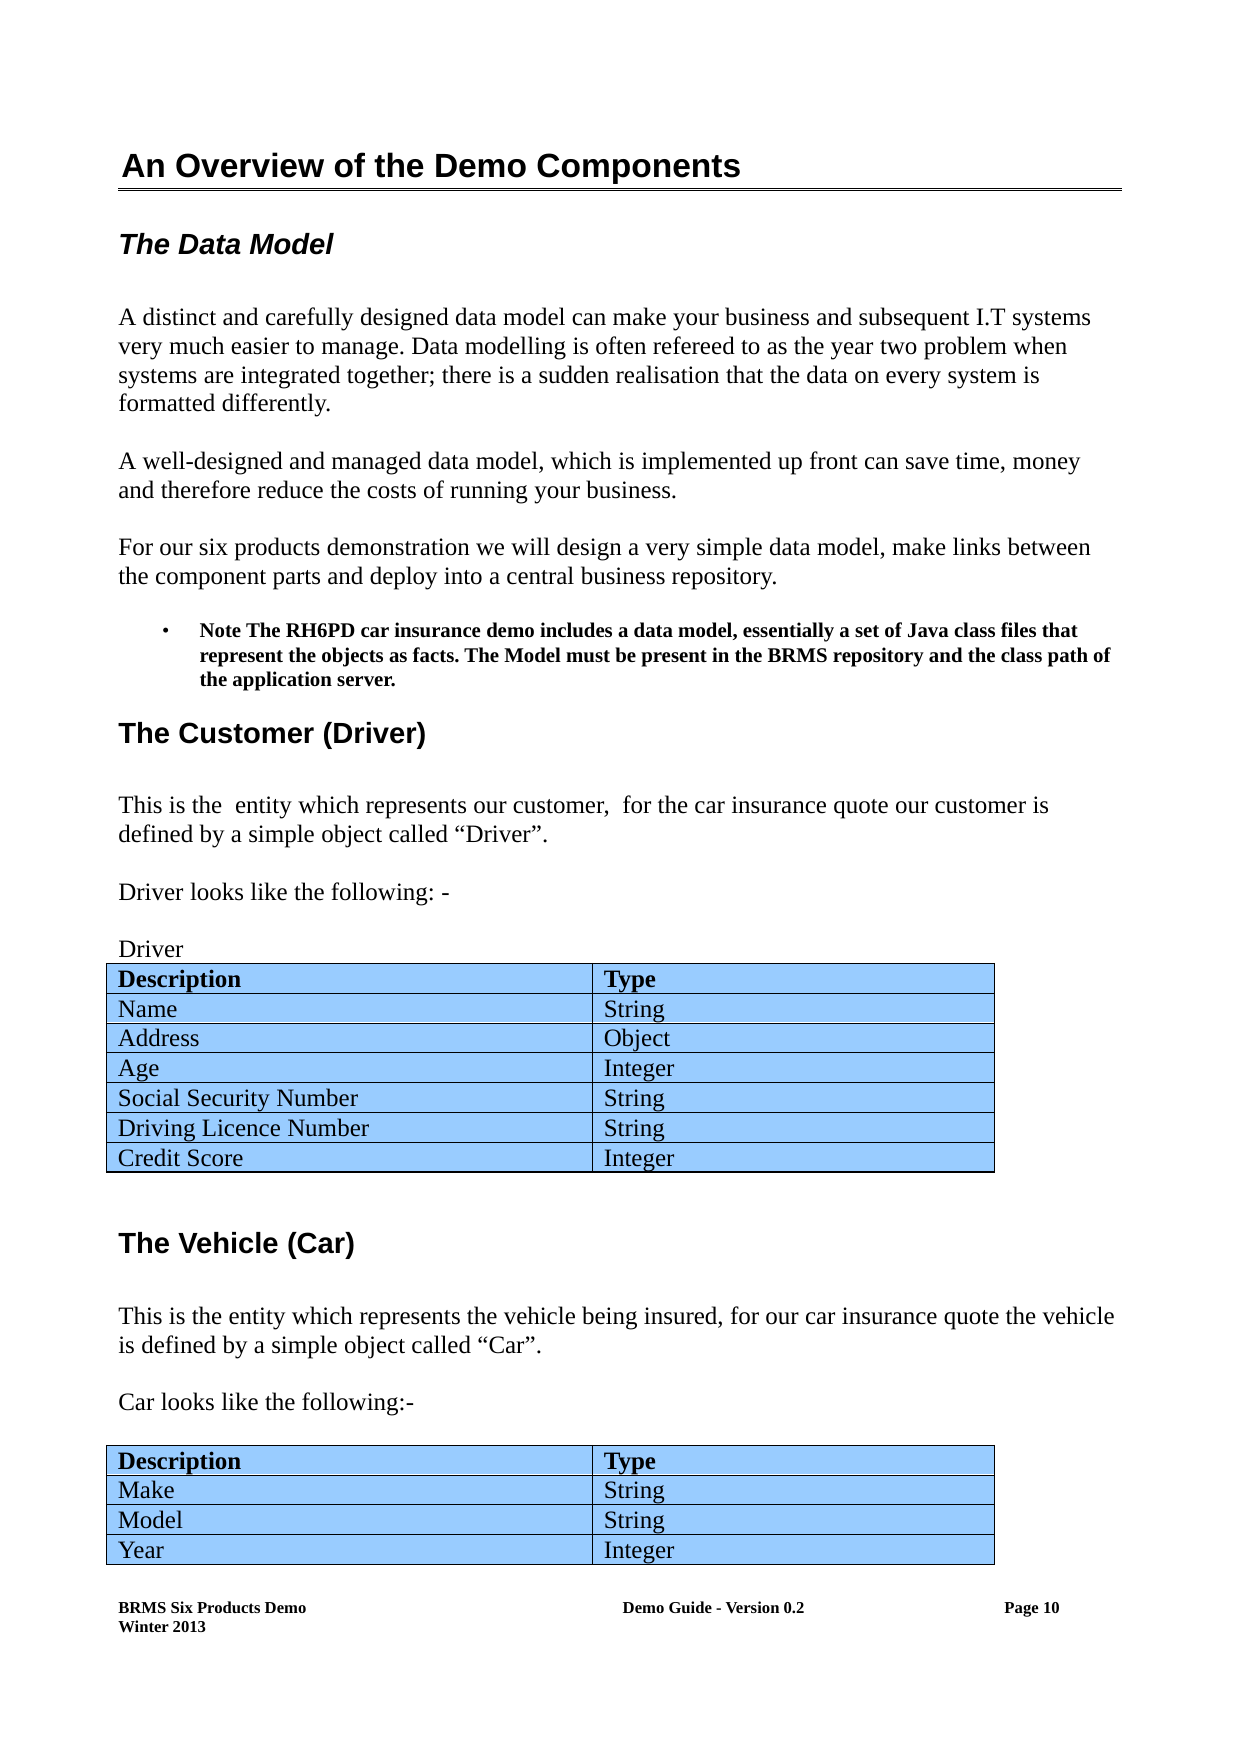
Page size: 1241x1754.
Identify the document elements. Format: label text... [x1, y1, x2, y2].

table_cell Model [107, 1505, 592, 1534]
table_cell Make [107, 1476, 592, 1504]
table_header Type [593, 964, 994, 993]
text A well-designed and managed data model, which is implemented up front can save time, money and therefore reduce the costs of running your business. [118, 446, 1122, 503]
text This is the entity which represents the vehicle being insured, for our car insurance quote the vehicle is defined by a simple object called “Car”. [118, 1301, 1122, 1358]
table_cell String [593, 1113, 994, 1142]
table_cell Age [107, 1053, 592, 1082]
subtitle An Overview of the Demo Components [118, 143, 1122, 188]
table_cell Social Security Number [107, 1083, 592, 1112]
table_cell Name [107, 994, 592, 1022]
table_header Description [107, 964, 592, 993]
table_header Description [107, 1446, 592, 1474]
text Car looks like the following:- [118, 1387, 1122, 1416]
table_cell Credit Score [107, 1143, 592, 1171]
subtitle The Data Model [118, 227, 1122, 261]
table_cell String [593, 1505, 994, 1534]
text Driver looks like the following: - [118, 877, 1122, 905]
table_cell Driving Licence Number [107, 1113, 592, 1142]
table_cell Address [107, 1024, 592, 1052]
table_cell Integer [593, 1053, 994, 1082]
subtitle The Vehicle (Car) [118, 1226, 1122, 1260]
table_cell Year [107, 1535, 592, 1564]
table_cell String [593, 1083, 994, 1112]
table_cell String [593, 1476, 994, 1504]
table_cell Integer [593, 1143, 994, 1171]
text For our six products demonstration we will design a very simple data model, make links between the component parts and deploy into a central business repository. [118, 532, 1122, 590]
text A distinct and carefully designed data model can make your business and subsequent I.T systems very much easier to manage. Data modelling is often refereed to as the year two problem when systems are integrated together; there is a sudden realisation that the data on every system is formatted differently. [118, 302, 1122, 417]
text This is the entity which represents our customer, for the car insurance quote our customer is defined by a simple object called “Driver”. [118, 790, 1122, 848]
subtitle The Customer (Driver) [118, 716, 1122, 749]
table_header Type [593, 1446, 994, 1474]
list Note The RH6PD car insurance demo includes a data model, essentially a set of Java class files that represent the objects as facts. The Model must be present in the BRMS repository and the class path of the application server. [162, 618, 1122, 691]
table_cell Object [593, 1024, 994, 1052]
table_cell Integer [593, 1535, 994, 1564]
text Driver [118, 934, 1122, 963]
